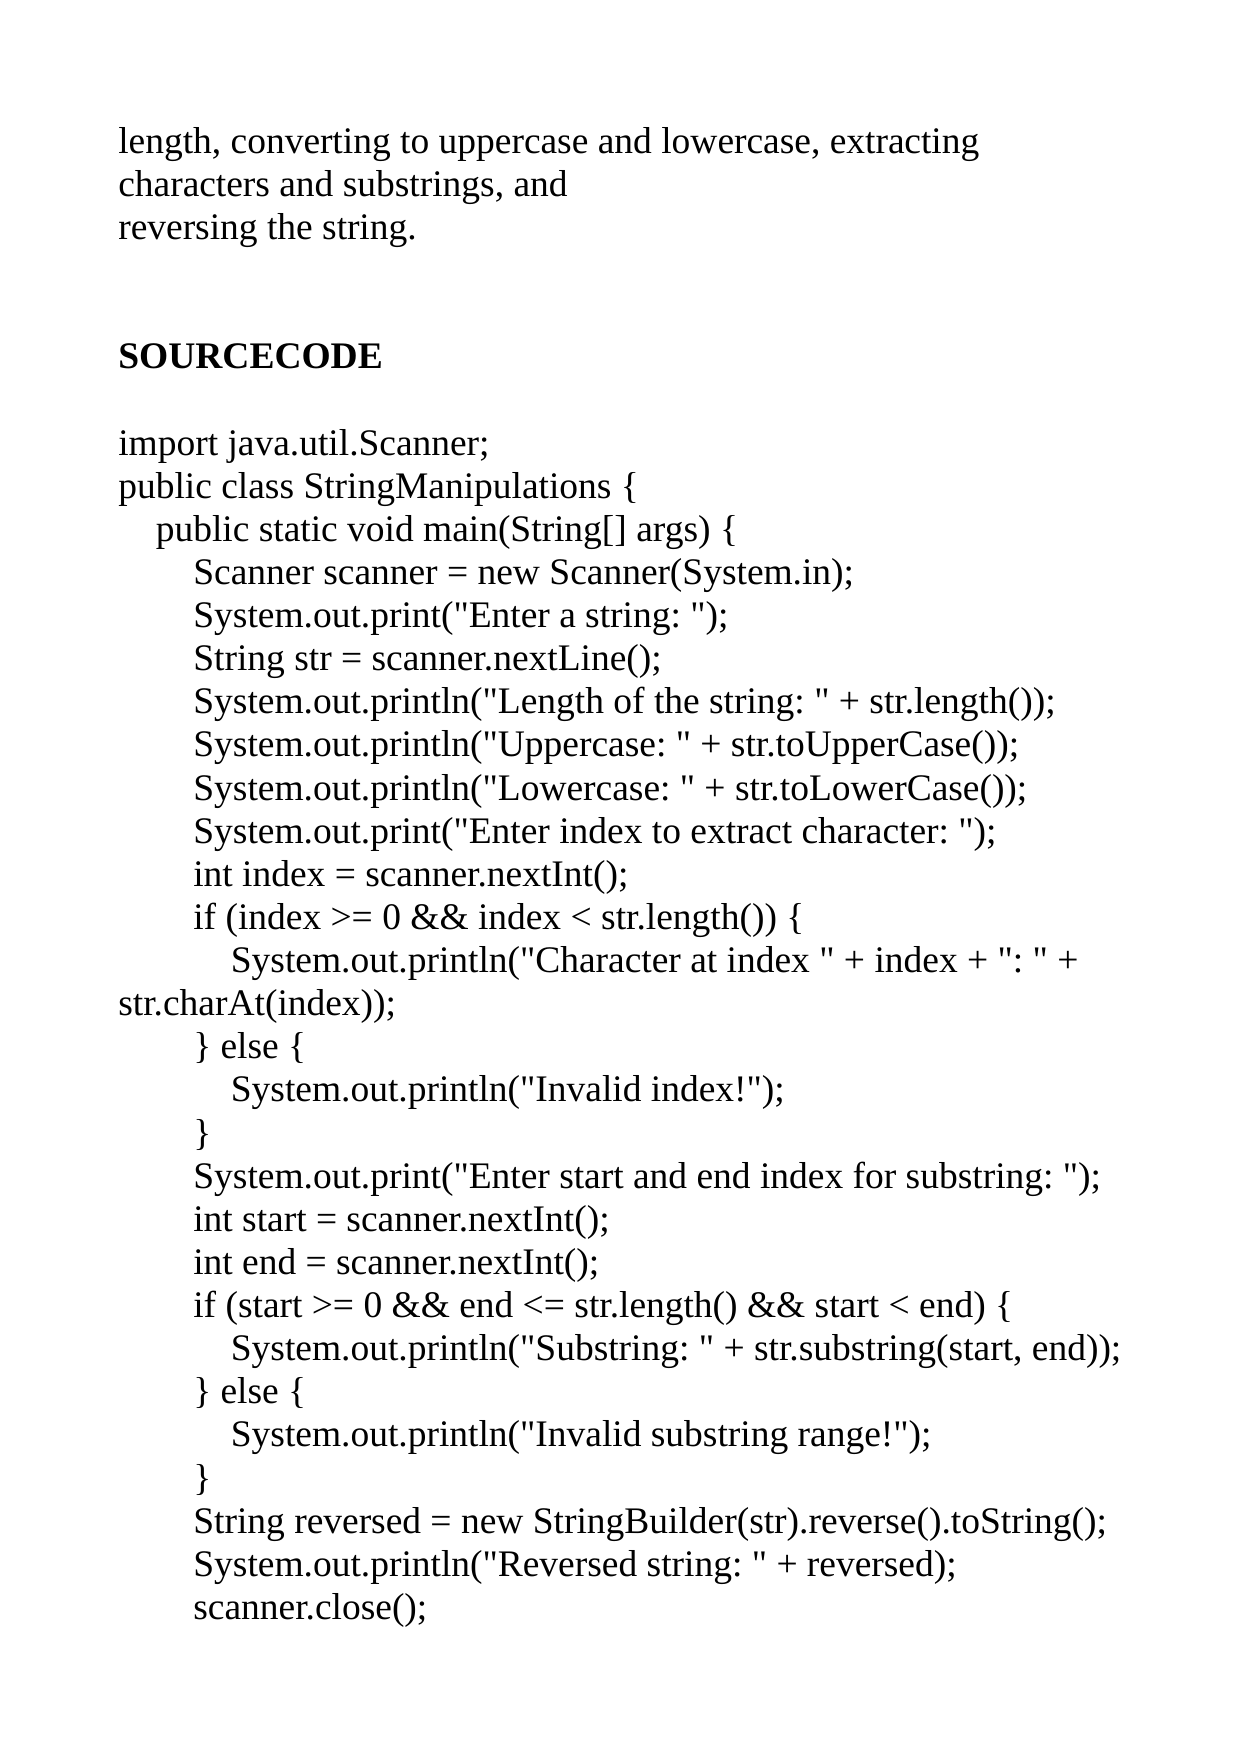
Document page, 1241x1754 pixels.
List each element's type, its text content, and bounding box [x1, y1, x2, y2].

text Scanner scanner = new Scanner(System.in); [118, 549, 1122, 592]
text int index = scanner.nextInt(); [118, 851, 1122, 894]
text } else { [118, 1369, 1122, 1412]
text String str = scanner.nextLine(); [118, 636, 1122, 679]
text } else { [118, 1024, 1122, 1067]
text scanner.close(); [118, 1584, 1122, 1627]
text System.out.println("Invalid index!"); [118, 1067, 1122, 1110]
text reversing the string. [118, 204, 1122, 247]
text if (index >= 0 && index < str.length()) { [118, 894, 1122, 937]
text length, converting to uppercase and lowercase, extracting characters and substrings, and [118, 118, 1122, 204]
text if (start >= 0 && end <= str.length() && start < end) { [118, 1282, 1122, 1326]
text System.out.print("Enter start and end index for substring: "); [118, 1153, 1122, 1196]
text public static void main(String[] args) { [118, 506, 1122, 549]
text SOURCECODE [118, 334, 1122, 377]
text System.out.println("Character at index " + index + ": " + str.charAt(index)); [118, 937, 1122, 1024]
text System.out.println("Substring: " + str.substring(start, end)); [118, 1326, 1122, 1369]
text int end = scanner.nextInt(); [118, 1239, 1122, 1282]
text System.out.println("Length of the string: " + str.length()); [118, 679, 1122, 722]
text int start = scanner.nextInt(); [118, 1196, 1122, 1239]
text System.out.println("Reversed string: " + reversed); [118, 1541, 1122, 1584]
text System.out.print("Enter index to extract character: "); [118, 808, 1122, 851]
text System.out.println("Invalid substring range!"); [118, 1412, 1122, 1455]
text } [118, 1455, 1122, 1498]
text import java.util.Scanner; [118, 420, 1122, 463]
text System.out.print("Enter a string: "); [118, 592, 1122, 636]
text } [118, 1110, 1122, 1153]
text System.out.println("Uppercase: " + str.toUpperCase()); [118, 722, 1122, 765]
text String reversed = new StringBuilder(str).reverse().toString(); [118, 1498, 1122, 1541]
text public class StringManipulations { [118, 463, 1122, 506]
text System.out.println("Lowercase: " + str.toLowerCase()); [118, 765, 1122, 808]
